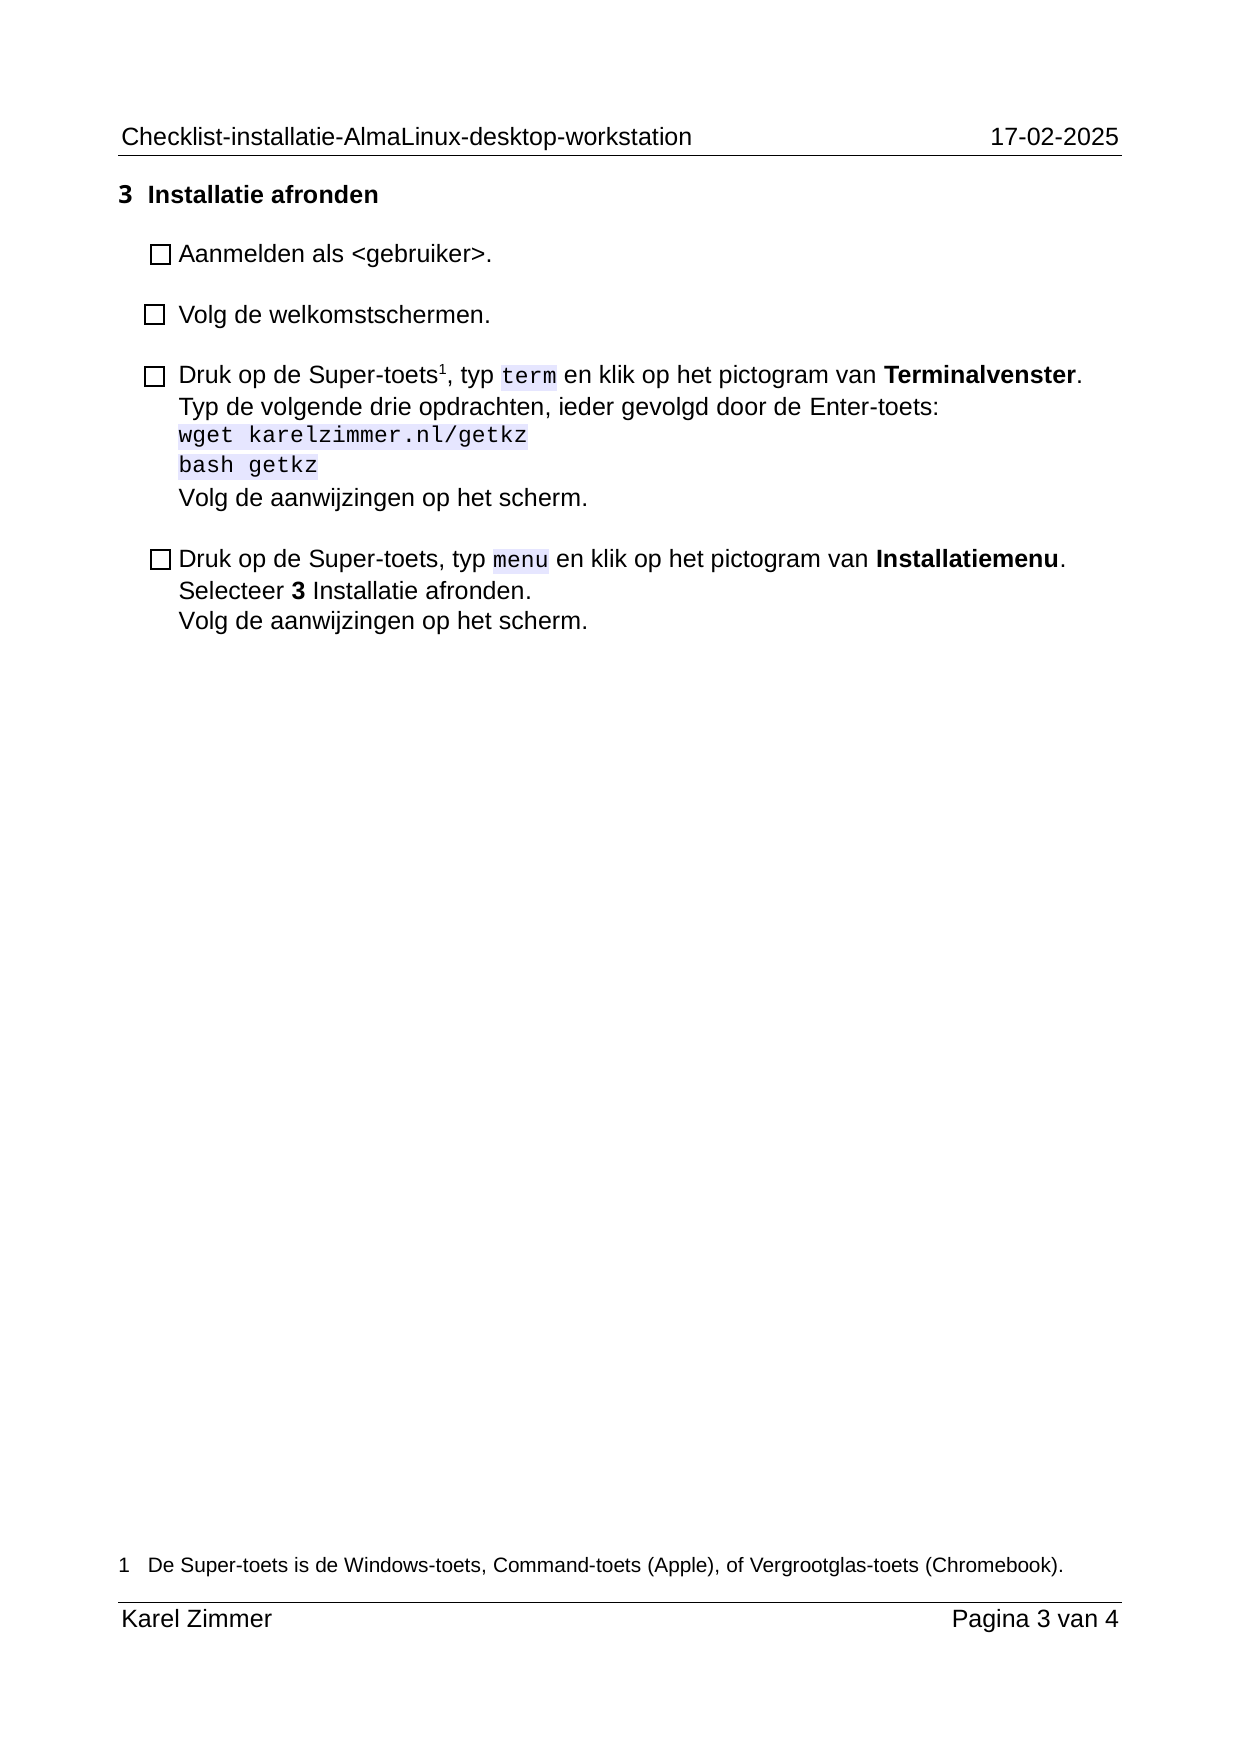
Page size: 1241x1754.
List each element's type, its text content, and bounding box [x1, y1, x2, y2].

table_cell [142, 606, 177, 636]
table_cell [142, 423, 177, 453]
table_cell Typ de volgende drie opdrachten, ieder gevolgd door de Enter-toets: [177, 392, 1122, 422]
table_cell [118, 269, 142, 300]
table_cell [142, 300, 177, 330]
table_cell [118, 392, 142, 422]
table_cell [177, 330, 1122, 360]
table_cell [142, 392, 177, 422]
table_cell bash getkz [177, 453, 1122, 483]
table_header [142, 239, 177, 269]
table_cell Volg de welkomstschermen. [177, 300, 1122, 330]
table_cell [118, 606, 142, 636]
table_cell [118, 544, 142, 576]
table_cell [118, 576, 142, 606]
table_cell [118, 423, 142, 453]
table_cell [142, 544, 177, 576]
table_cell [142, 483, 177, 513]
table_cell Druk op de Super-toets, typ menu en klik op het pictogram van Installatiemenu. [177, 544, 1122, 576]
table_cell wget karelzimmer.nl/getkz [177, 423, 1122, 453]
table_cell [118, 514, 142, 544]
table_cell [142, 360, 177, 392]
table_cell [142, 514, 177, 544]
table_cell Volg de aanwijzingen op het scherm. [177, 483, 1122, 513]
table_cell [142, 330, 177, 360]
table_cell Druk op de Super-toets, typ term en klik op het pictogram van Terminalvenster. [177, 360, 1122, 392]
table_cell Selecteer 3 Installatie afronden. [177, 576, 1122, 606]
table_cell [118, 300, 142, 330]
table_header [118, 239, 142, 269]
table_cell [118, 360, 142, 392]
table_cell [142, 269, 177, 300]
table_cell [118, 483, 142, 513]
table_cell Volg de aanwijzingen op het scherm. [177, 606, 1122, 636]
table_cell [177, 269, 1122, 300]
table_cell [142, 576, 177, 606]
list Installatie afronden [118, 177, 1122, 211]
table_cell [142, 453, 177, 483]
table_cell [177, 514, 1122, 544]
table_cell [118, 453, 142, 483]
table_cell [118, 330, 142, 360]
table_header Aanmelden als <gebruiker>. [177, 239, 1122, 269]
